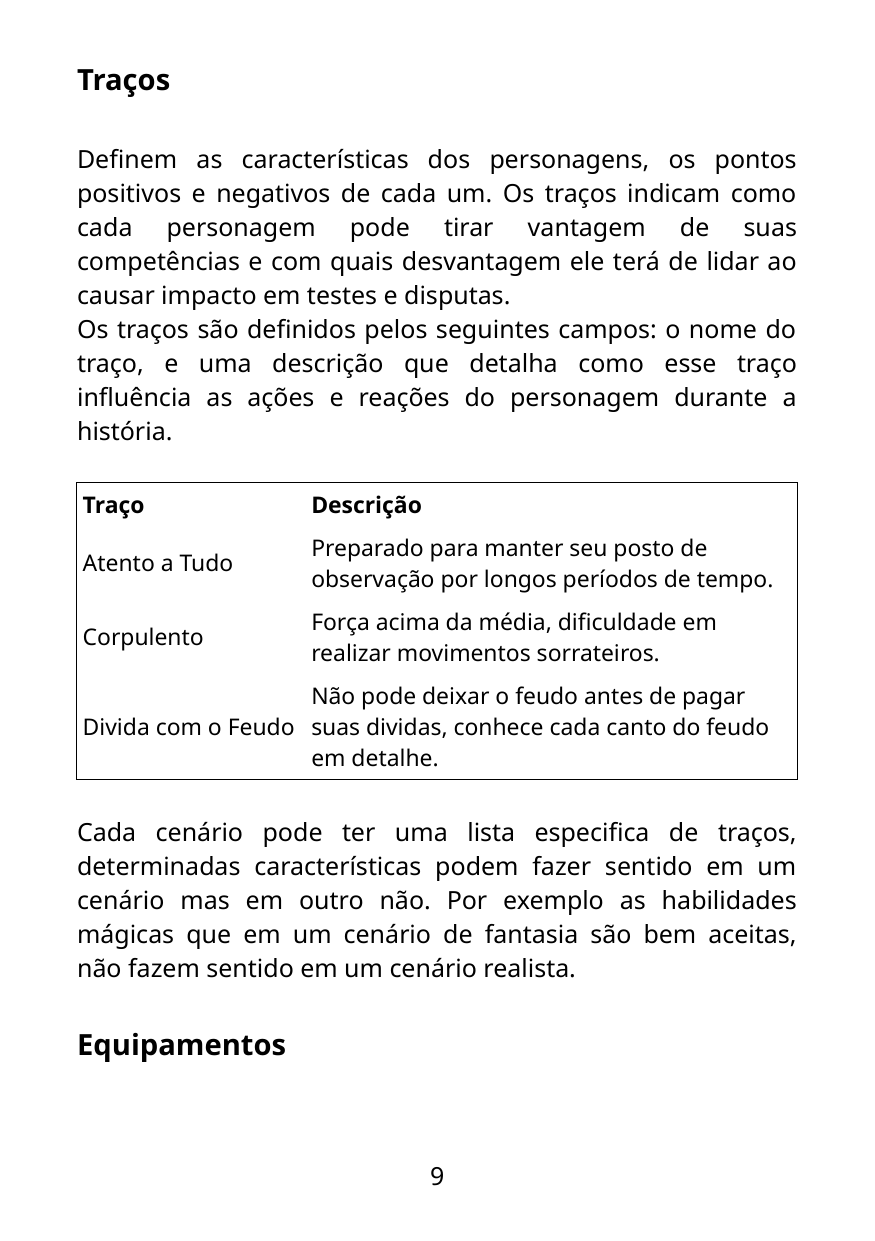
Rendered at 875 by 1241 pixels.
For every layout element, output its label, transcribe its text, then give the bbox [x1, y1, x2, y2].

table_cell Preparado para manter seu posto de observação por longos períodos de tempo. [305, 526, 797, 600]
text Definem as características dos personagens, os pontos positivos e negativos de cada um. Os traços indicam como cada personagem pode tirar vantagem de suas competências e com quais desvantagem ele terá de lidar ao causar impacto em testes e disputas. [77, 142, 797, 312]
table_header Traço [77, 483, 305, 526]
table_header Descrição [305, 483, 797, 526]
table_cell Não pode deixar o feudo antes de pagar suas dividas, conhece cada canto do feudo em detalhe. [305, 674, 797, 779]
table_cell Força acima da média, dificuldade em realizar movimentos sorrateiros. [305, 600, 797, 674]
table_cell Corpulento [77, 600, 305, 674]
text Os traços são definidos pelos seguintes campos: o nome do traço, e uma descrição que detalha como esse traço influência as ações e reações do personagem durante a história. [77, 312, 797, 448]
table_cell Atento a Tudo [77, 526, 305, 600]
text Cada cenário pode ter uma lista especifica de traços, determinadas características podem fazer sentido em um cenário mas em outro não. Por exemplo as habilidades mágicas que em um cenário de fantasia são bem aceitas, não fazem sentido em um cenário realista. [77, 814, 797, 984]
table_cell Divida com o Feudo [77, 674, 305, 779]
subtitle Traços [77, 59, 797, 99]
subtitle Equipamentos [77, 1024, 797, 1064]
